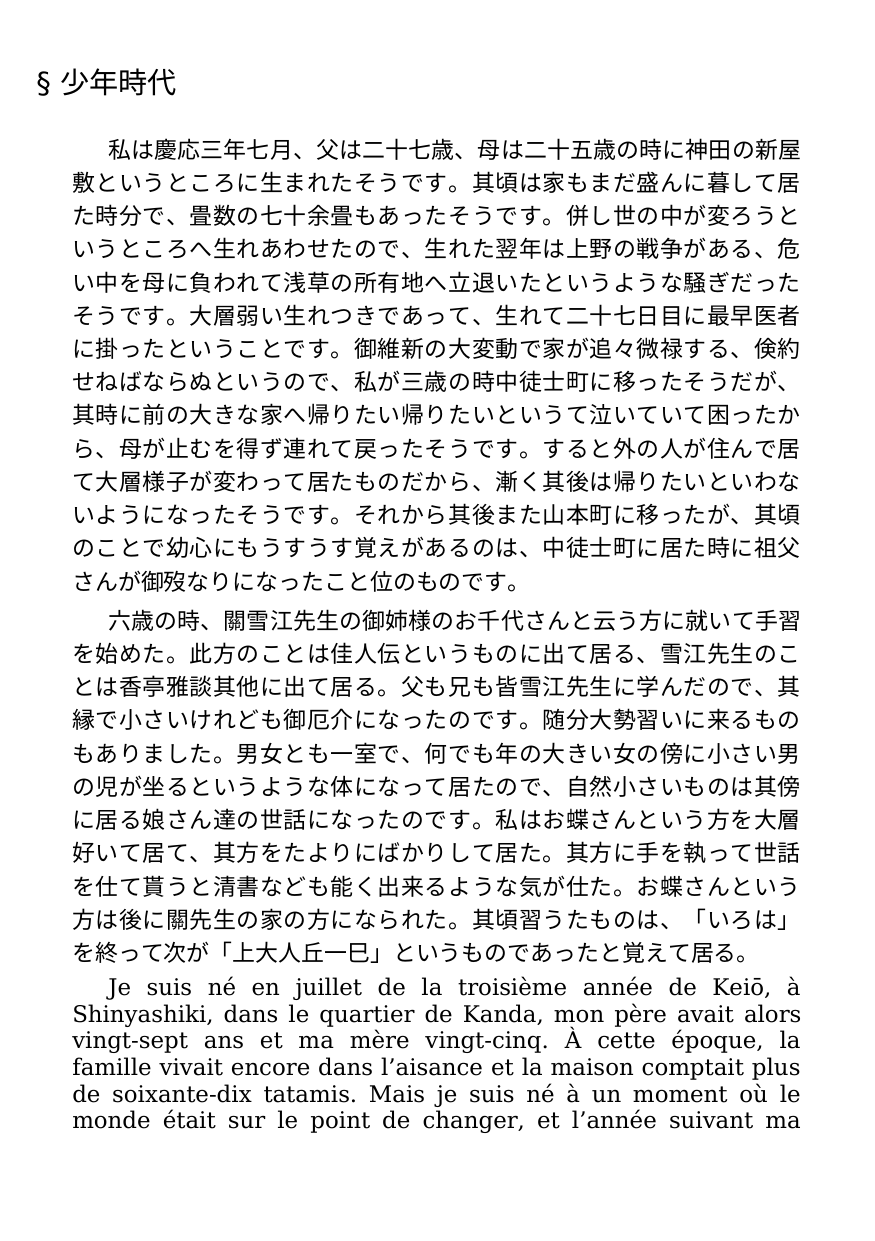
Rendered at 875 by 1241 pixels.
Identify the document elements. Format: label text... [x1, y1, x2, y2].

subtitle § 少年時代 [36, 60, 838, 102]
text 六歳の時、關雪江先生の御姉様のお千代さんと云う方に就いて手習を始めた。此方のことは佳人伝というものに出て居る、雪江先生のことは香亭雅談其他に出て居る。父も兄も皆雪江先生に学んだので、其縁で小さいけれども御厄介になったのです。随分大勢習いに来るものもありました。男女とも一室で、何でも年の大きい女の傍に小さい男の児が坐るというような体になって居たので、自然小さいものは其傍に居る娘さん達の世話になったのです。私はお蝶さんという方を大層好いて居て、其方をたよりにばかりして居た。其方に手を執って世話を仕て貰うと清書なども能く出来るような気が仕た。お蝶さんという方は後に關先生の家の方になられた。其頃習うたものは、「いろは」を終って次が「上大人丘一巳」というものであったと覚えて居る。 [72, 603, 802, 968]
text 私は慶応三年七月、父は二十七歳、母は二十五歳の時に神田の新屋敷というところに生まれたそうです。其頃は家もまだ盛んに暮して居た時分で、畳数の七十余畳もあったそうです。併し世の中が変ろうというところへ生れあわせたので、生れた翌年は上野の戦争がある、危い中を母に負われて浅草の所有地へ立退いたというような騒ぎだったそうです。大層弱い生れつきであって、生れて二十七日目に最早医者に掛ったということです。御維新の大変動で家が追々微禄する、倹約せねばならぬというので、私が三歳の時中徒士町に移ったそうだが、其時に前の大きな家へ帰りたい帰りたいというて泣いていて困ったから、母が止むを得ず連れて戻ったそうです。すると外の人が住んで居て大層様子が変わって居たものだから、漸く其後は帰りたいといわないようになったそうです。それから其後また山本町に移ったが、其頃のことで幼心にもうすうす覚えがあるのは、中徒士町に居た時に祖父さんが御歿なりになったこと位のものです。 [72, 132, 802, 597]
text Je suis né en juillet de la troisième année de Keiō, à Shinyashiki, dans le quartier de Kanda, mon père avait alors vingt-sept ans et ma mère vingt-cinq. À cette époque, la famille vivait encore dans l’aisance et la maison comptait plus de soixante-dix tatamis. Mais je suis né à un moment où le monde était sur le point de changer, et l’année suivant ma [72, 974, 802, 1134]
